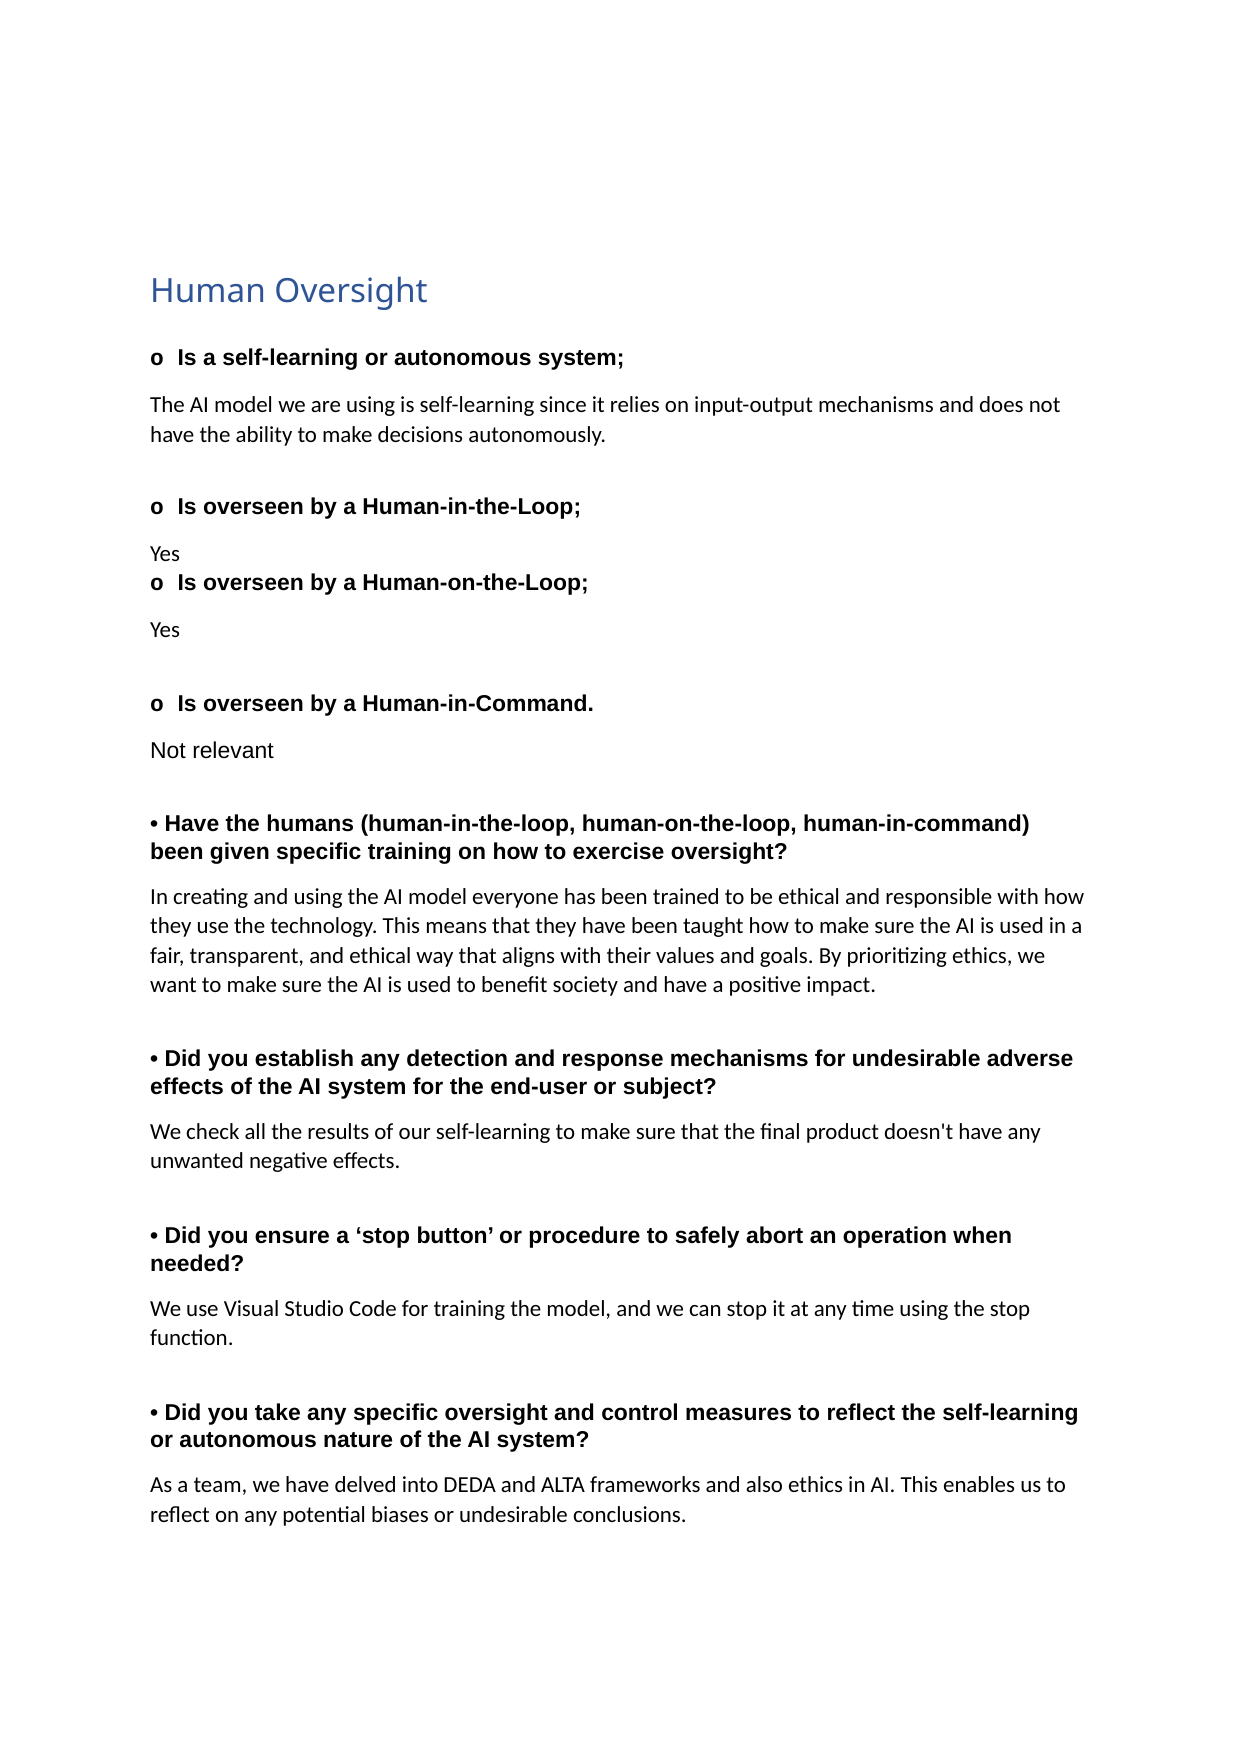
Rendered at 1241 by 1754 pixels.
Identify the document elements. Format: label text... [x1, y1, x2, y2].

text o Is overseen by a Human-in-the-Loop; [150, 466, 1090, 521]
text We check all the results of our self-learning to make sure that the final product doesn't have any unwanted negative effects. [150, 1117, 1090, 1175]
text Yes [150, 615, 1090, 643]
text As a team, we have delved into DEDA and ALTA frameworks and also ethics in AI. This enables us to reflect on any potential biases or undesirable conclusions. [150, 1470, 1090, 1528]
text Not relevant [150, 737, 1090, 763]
text In creating and using the AI model everyone has been trained to be ethical and responsible with how they use the technology. This means that they have been taught how to make sure the AI is used in a fair, transparent, and ethical way that aligns with their values and goals. By prioritizing ethics, we want to make sure the AI is used to benefit society and have a positive impact. [150, 882, 1090, 998]
text The AI model we are using is self-learning since it relies on input-output mechanisms and does not have the ability to make decisions autonomously. [150, 390, 1090, 448]
text We use Visual Studio Code for training the model, and we can stop it at any time using the stop function. [150, 1294, 1090, 1351]
text • Did you take any specific oversight and control measures to reflect the self-learning or autonomous nature of the AI system? [150, 1369, 1090, 1452]
text • Did you establish any detection and response mechanisms for undesirable adverse effects of the AI system for the end-user or subject? [150, 1016, 1090, 1099]
text o Is overseen by a Human-in-Command. [150, 661, 1090, 718]
text o Is a self-learning or autonomous system; [150, 315, 1090, 372]
text Yes o Is overseen by a Human-on-the-Loop; [150, 539, 1090, 597]
text • Did you ensure a ‘stop button’ or procedure to safely abort an operation when needed? [150, 1193, 1090, 1276]
subtitle Human Oversight [150, 267, 1090, 312]
text • Have the humans (human-in-the-loop, human-on-the-loop, human-in-command) been given specific training on how to exercise oversight? [150, 781, 1090, 864]
